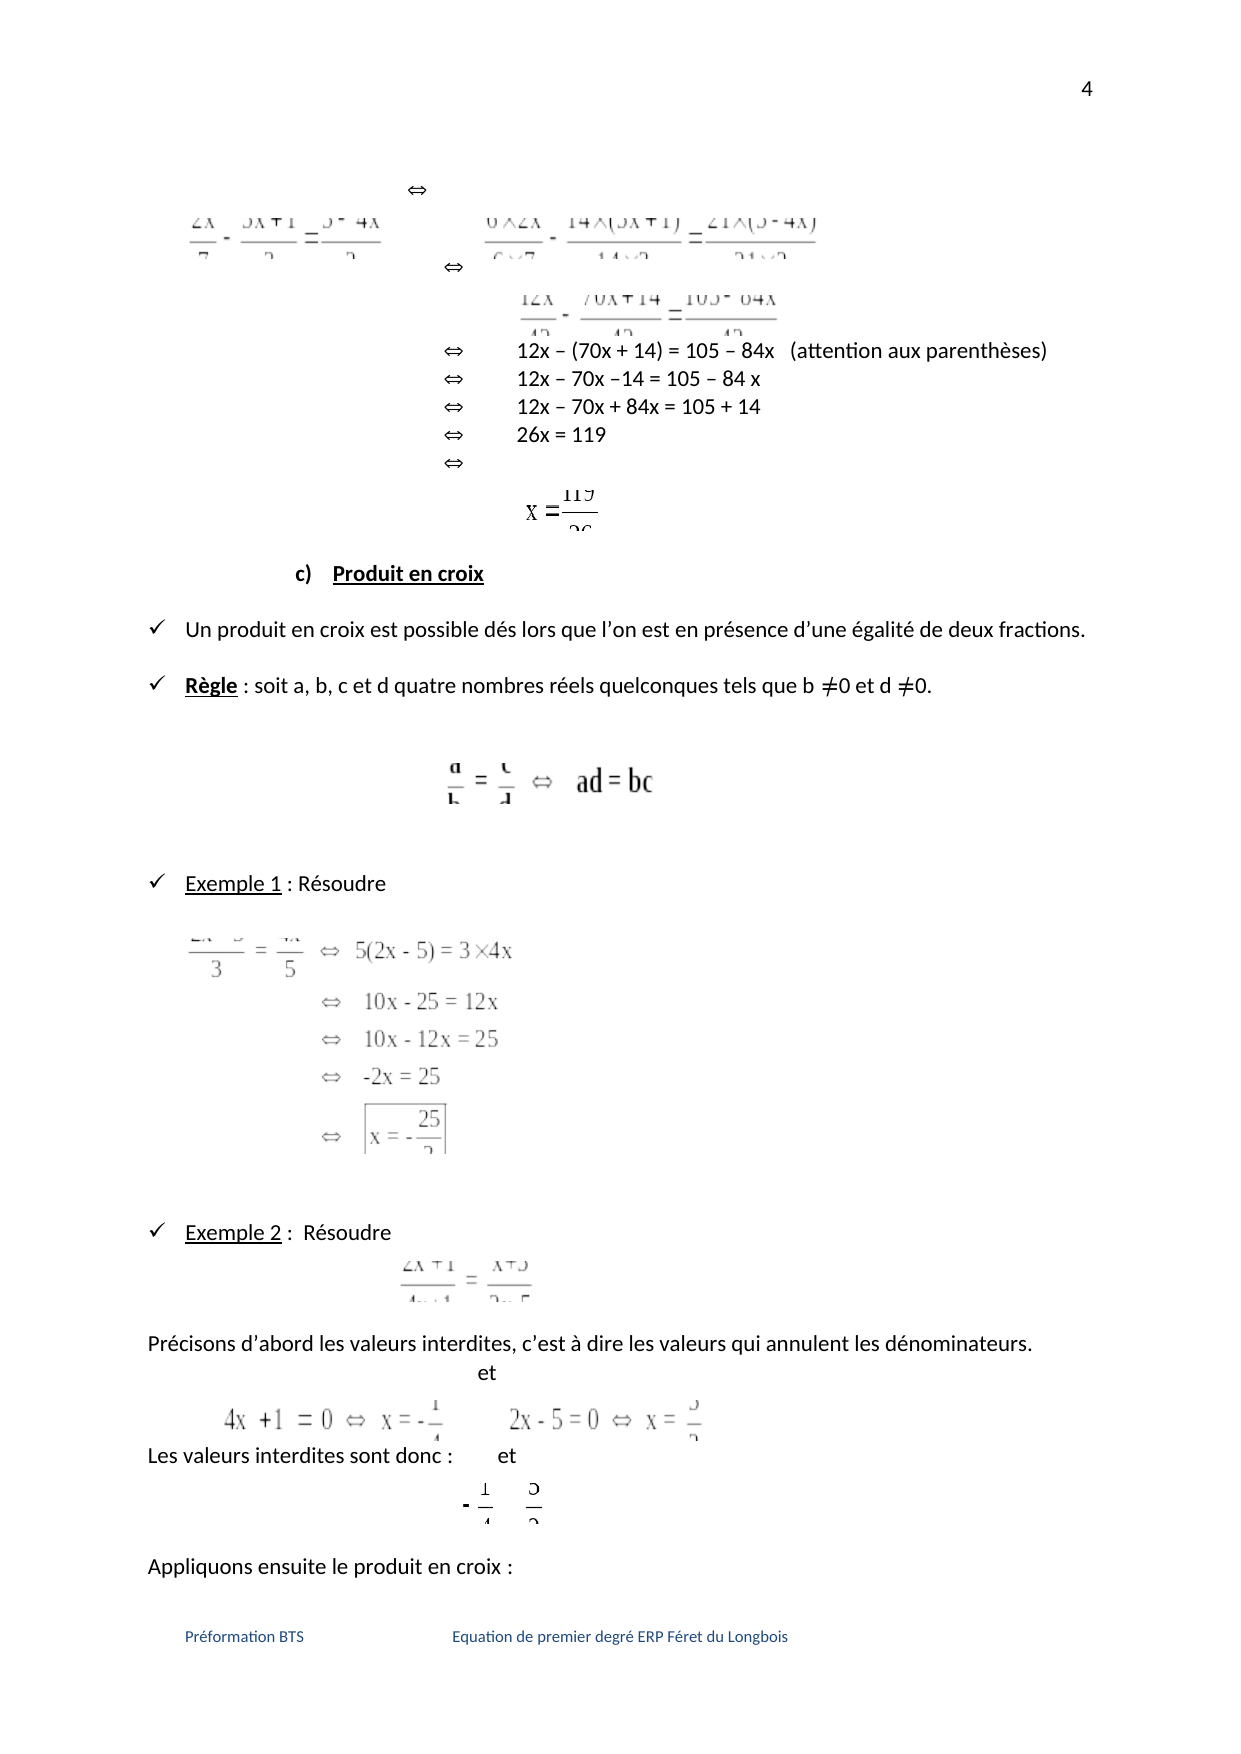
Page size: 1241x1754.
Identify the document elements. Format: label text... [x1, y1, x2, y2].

list Produit en croix [295, 559, 1093, 587]
list 26x = 119 [443, 420, 1093, 448]
text Précisons d’abord les valeurs interdites, c’est à dire les valeurs qui annulent les dénominateurs. [148, 1329, 1093, 1358]
list Exemple 2 : Résoudre [148, 1218, 1093, 1302]
text et [148, 1358, 1093, 1441]
list Règle : soit a, b, c et d quatre nombres réels quelconques tels que b ≠0 et d ≠0. [148, 671, 1093, 699]
text Appliquons ensuite le produit en croix : [148, 1552, 1093, 1580]
text Les valeurs interdites sont donc : et [148, 1441, 1093, 1524]
list 12x – 70x –14 = 105 – 84 x [443, 364, 1093, 392]
list  [185, 176, 1093, 259]
list Un produit en croix est possible dés lors que l’on est en présence d’une égalité de deux fractions. [148, 615, 1093, 643]
list Exemple 1 : Résoudre [148, 869, 1093, 897]
list 12x – (70x + 14) = 105 – 84x (attention aux parenthèses) [443, 336, 1093, 364]
list 12x – 70x + 84x = 105 + 14 [443, 392, 1093, 420]
